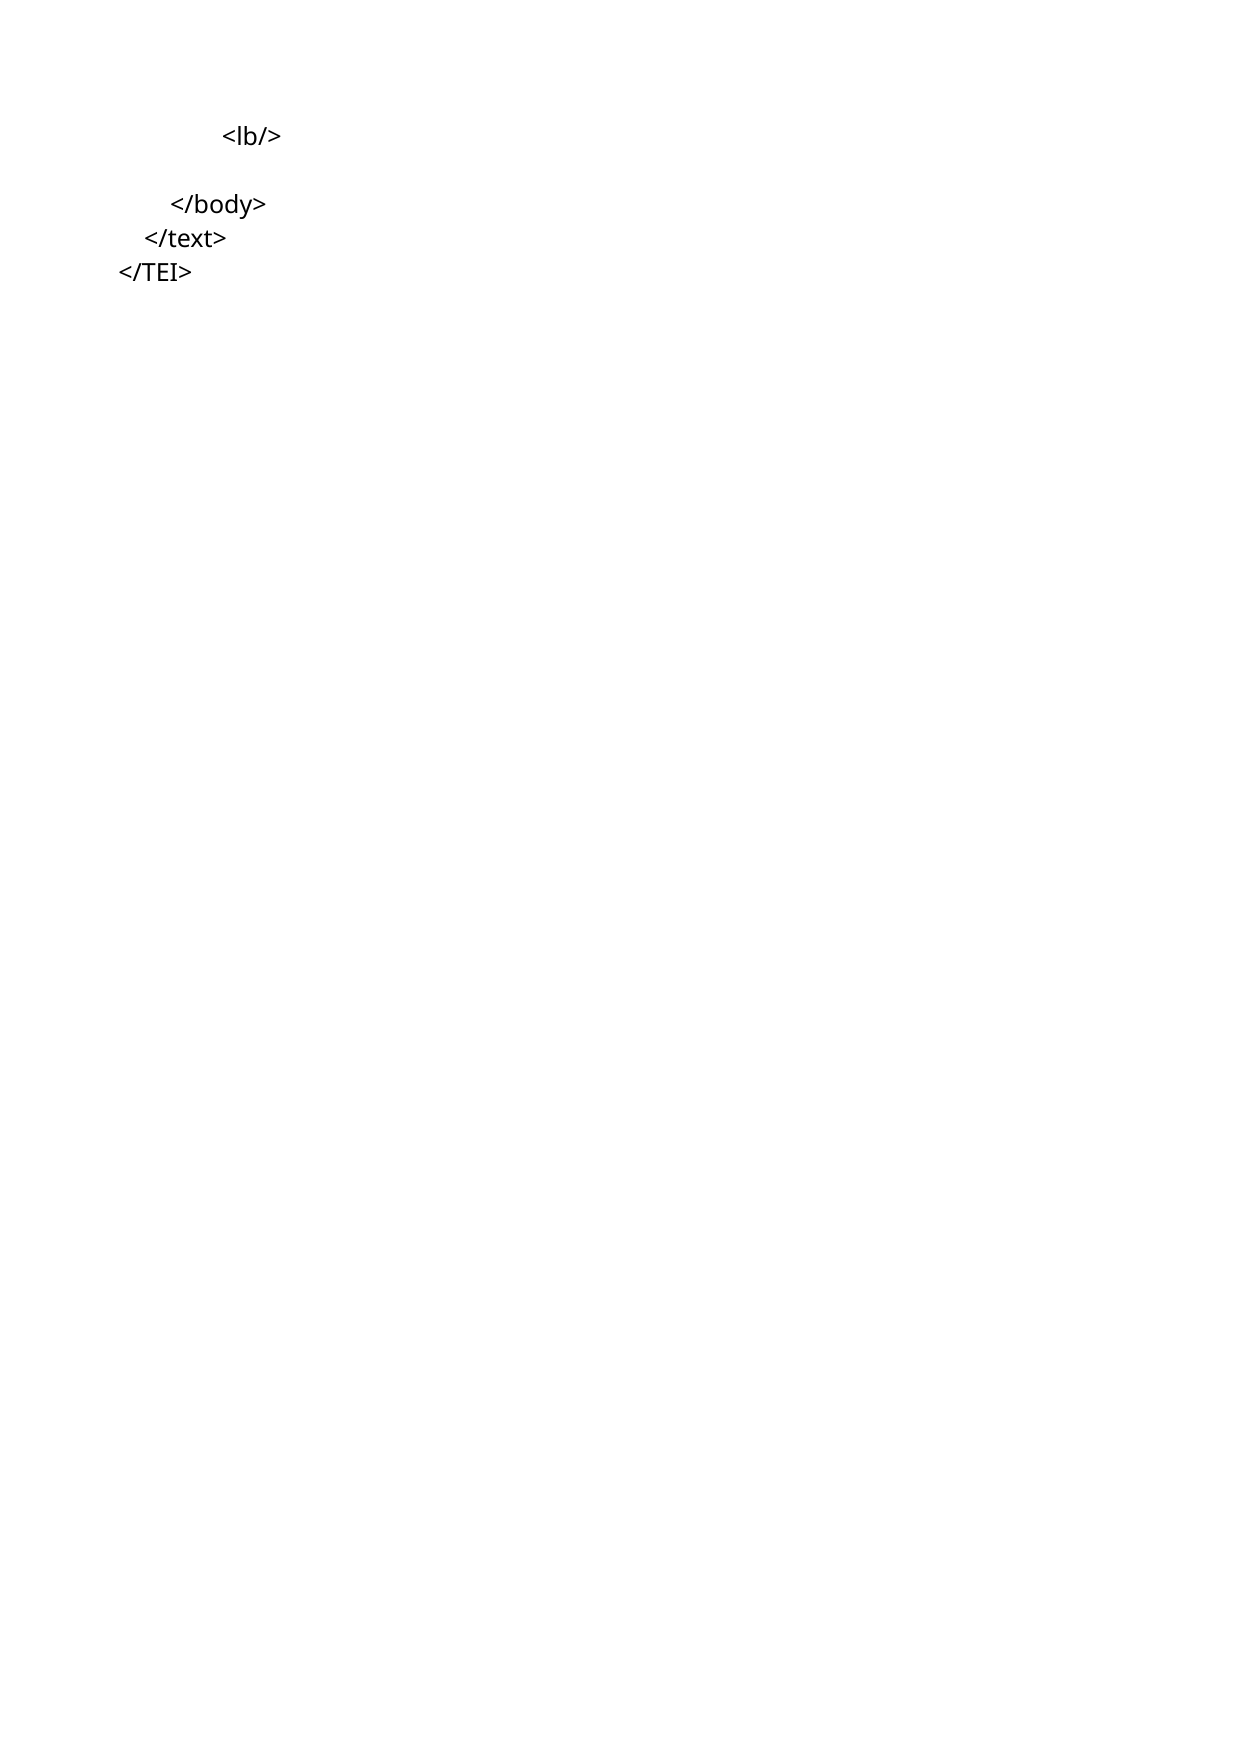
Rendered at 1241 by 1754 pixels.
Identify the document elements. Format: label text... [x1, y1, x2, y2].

text </text> [118, 220, 1122, 254]
text </TEI> [118, 254, 1122, 288]
text <lb/> [118, 118, 1122, 152]
text </body> [118, 186, 1122, 220]
